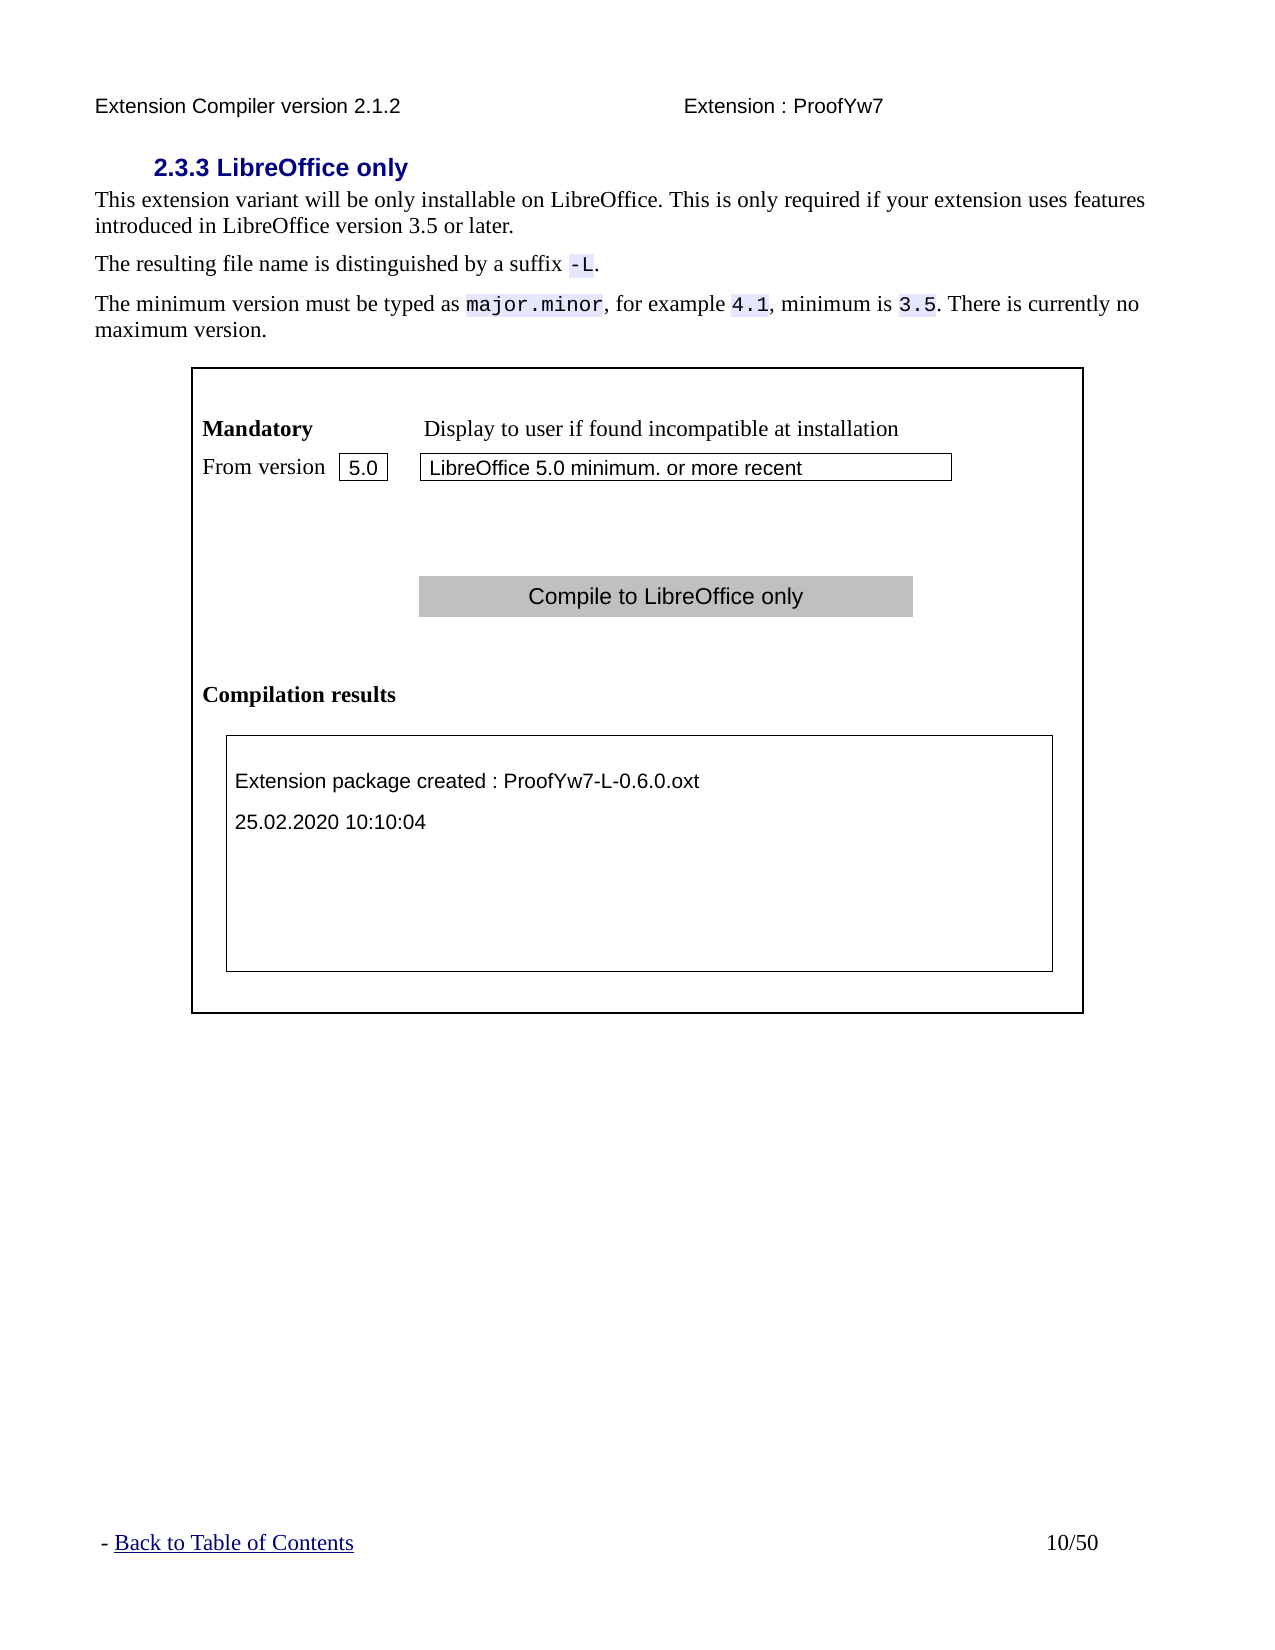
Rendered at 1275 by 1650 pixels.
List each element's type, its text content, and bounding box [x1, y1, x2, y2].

text Compilation results [202, 682, 1073, 708]
text From version [202, 454, 339, 480]
text This extension variant will be only installable on LibreOffice. This is only required if your extension uses features introduced in LibreOffice version 3.5 or later. [94, 187, 1181, 238]
text The resulting file name is distinguished by a suffix -L. [94, 251, 1181, 278]
text [952, 454, 1073, 480]
text The minimum version must be typed as major.minor, for example 4.1, minimum is 3.5. There is currently no maximum version. [94, 290, 1181, 343]
text Mandatory Display to user if found incompatible at installation [202, 416, 1073, 442]
text [388, 454, 420, 480]
subtitle LibreOffice only [153, 153, 1181, 181]
